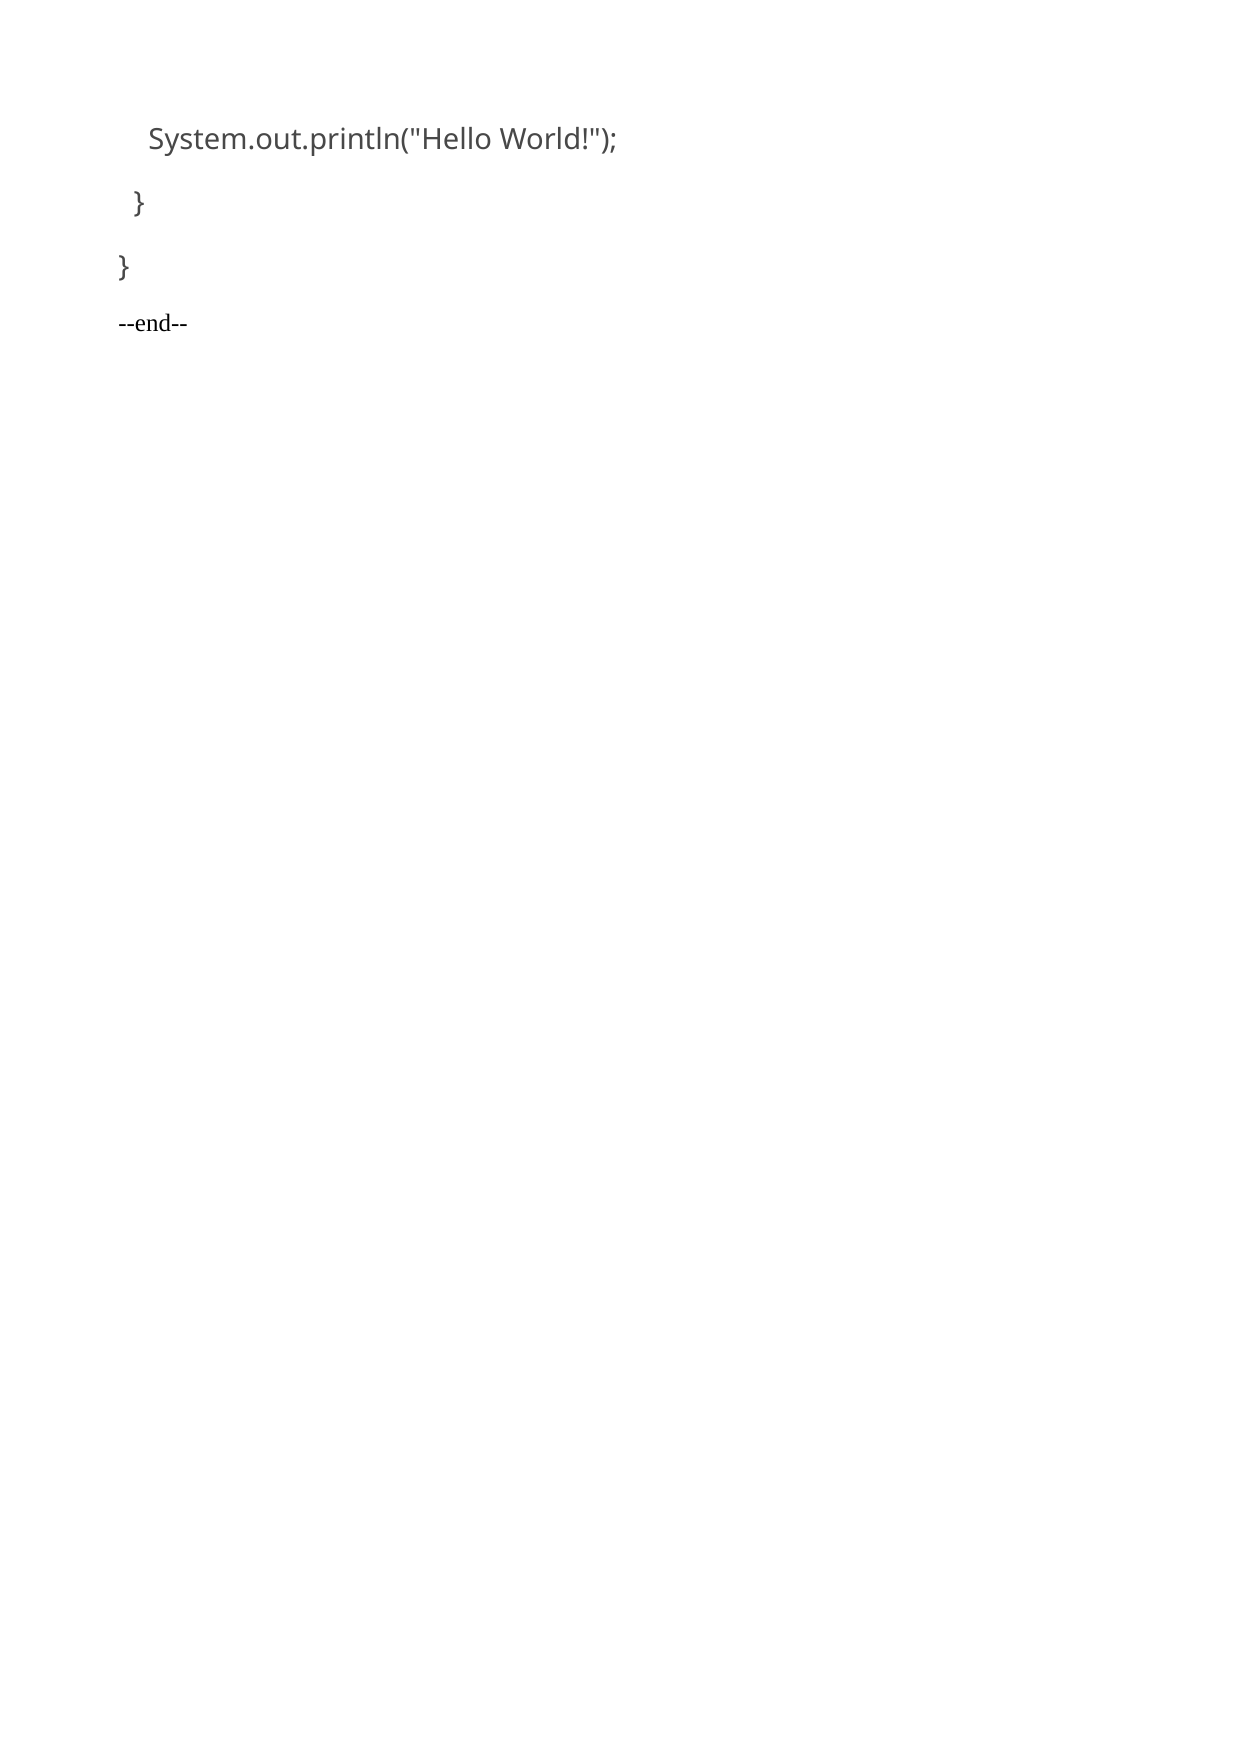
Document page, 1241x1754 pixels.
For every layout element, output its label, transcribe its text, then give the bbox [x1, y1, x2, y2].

text } [118, 182, 1122, 221]
text } [118, 245, 1122, 285]
text --end-- [118, 308, 1122, 337]
text System.out.println("Hello World!"); [118, 118, 1122, 158]
